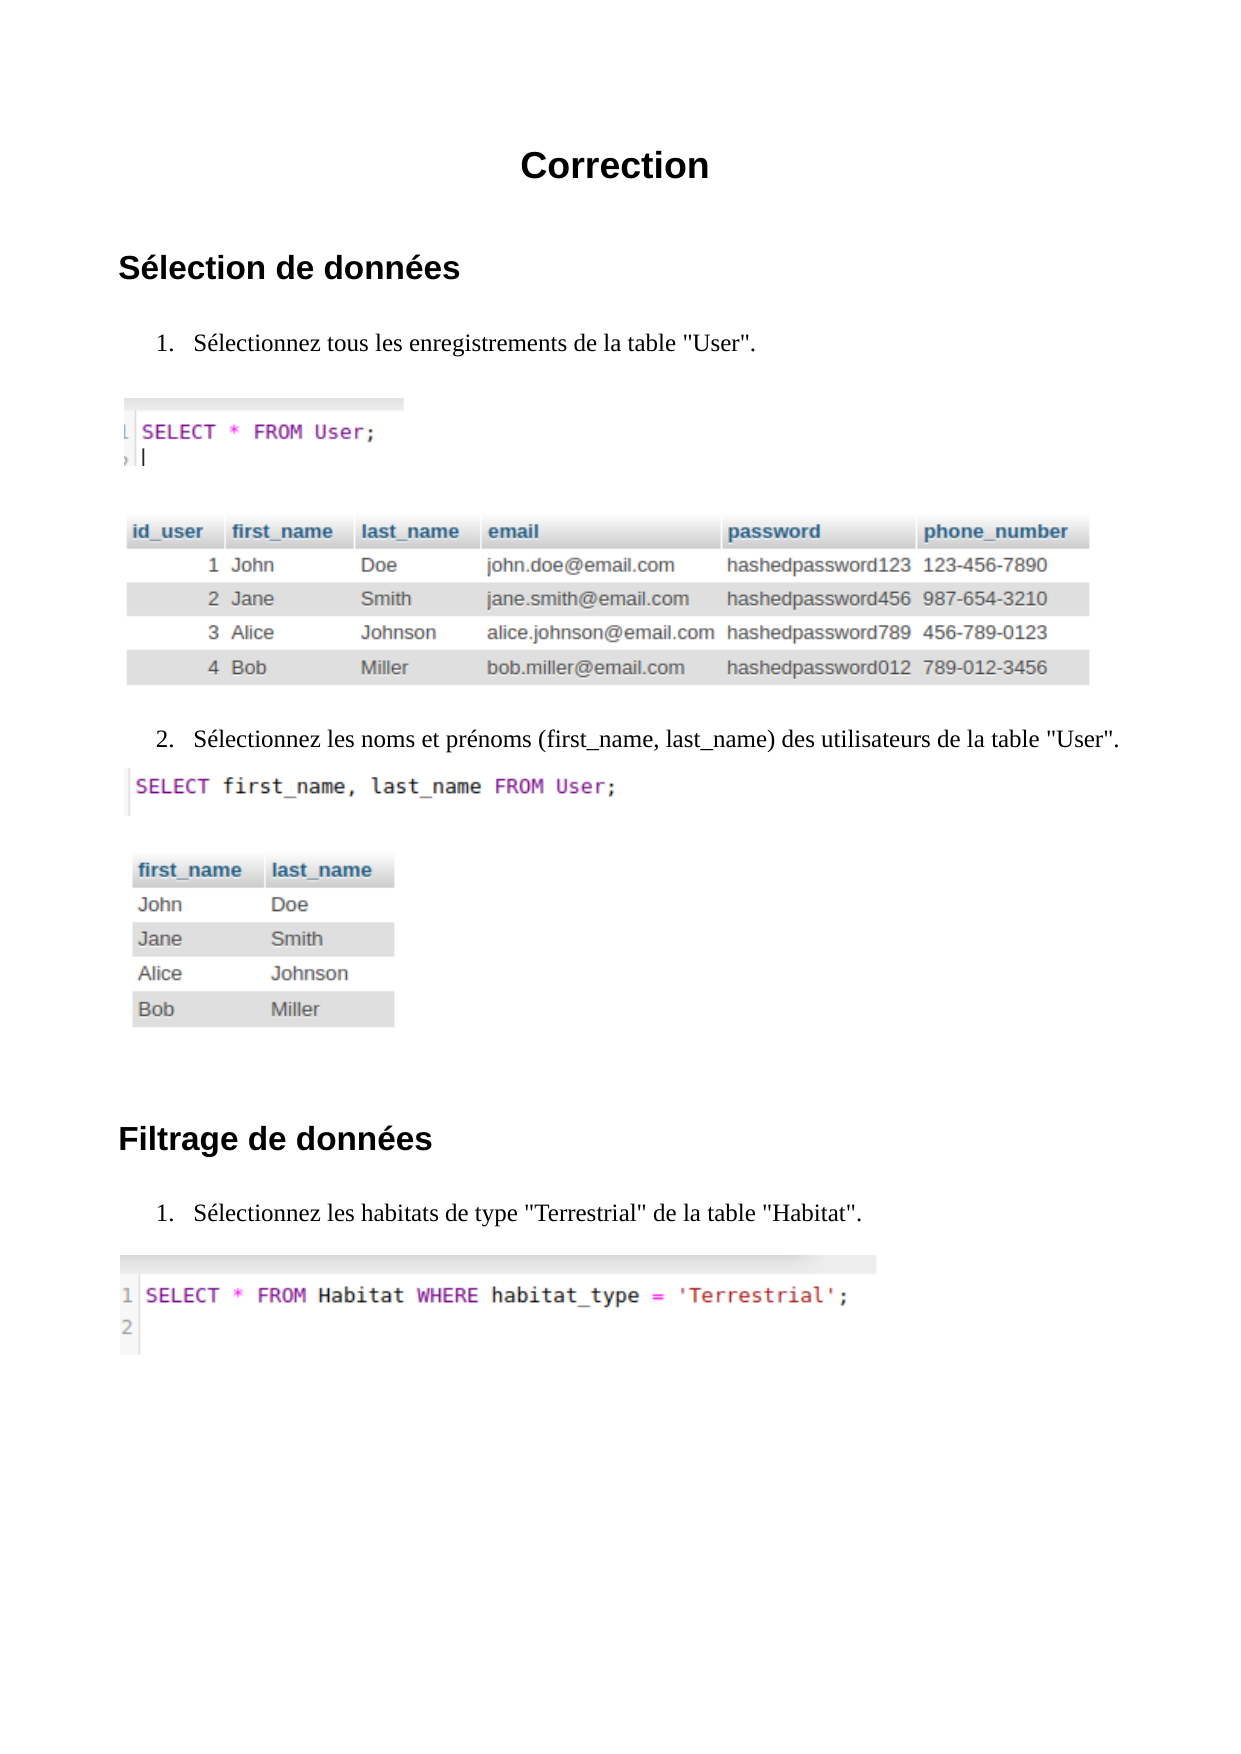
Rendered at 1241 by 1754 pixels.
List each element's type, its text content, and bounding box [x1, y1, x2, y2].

subtitle Correction [118, 143, 1122, 186]
picture [124, 398, 404, 466]
subtitle Filtrage de données [118, 1118, 1122, 1157]
picture [124, 768, 636, 816]
picture [128, 838, 415, 1054]
list Sélectionnez tous les enregistrements de la table "User". [156, 328, 1122, 357]
list Sélectionnez les habitats de type "Terrestrial" de la table "Habitat". [156, 1198, 1122, 1227]
list Sélectionnez les noms et prénoms (first_name, last_name) des utilisateurs de la table "User". [156, 724, 1122, 753]
picture [120, 1255, 877, 1355]
subtitle Sélection de données [118, 248, 1122, 287]
picture [118, 500, 1123, 696]
